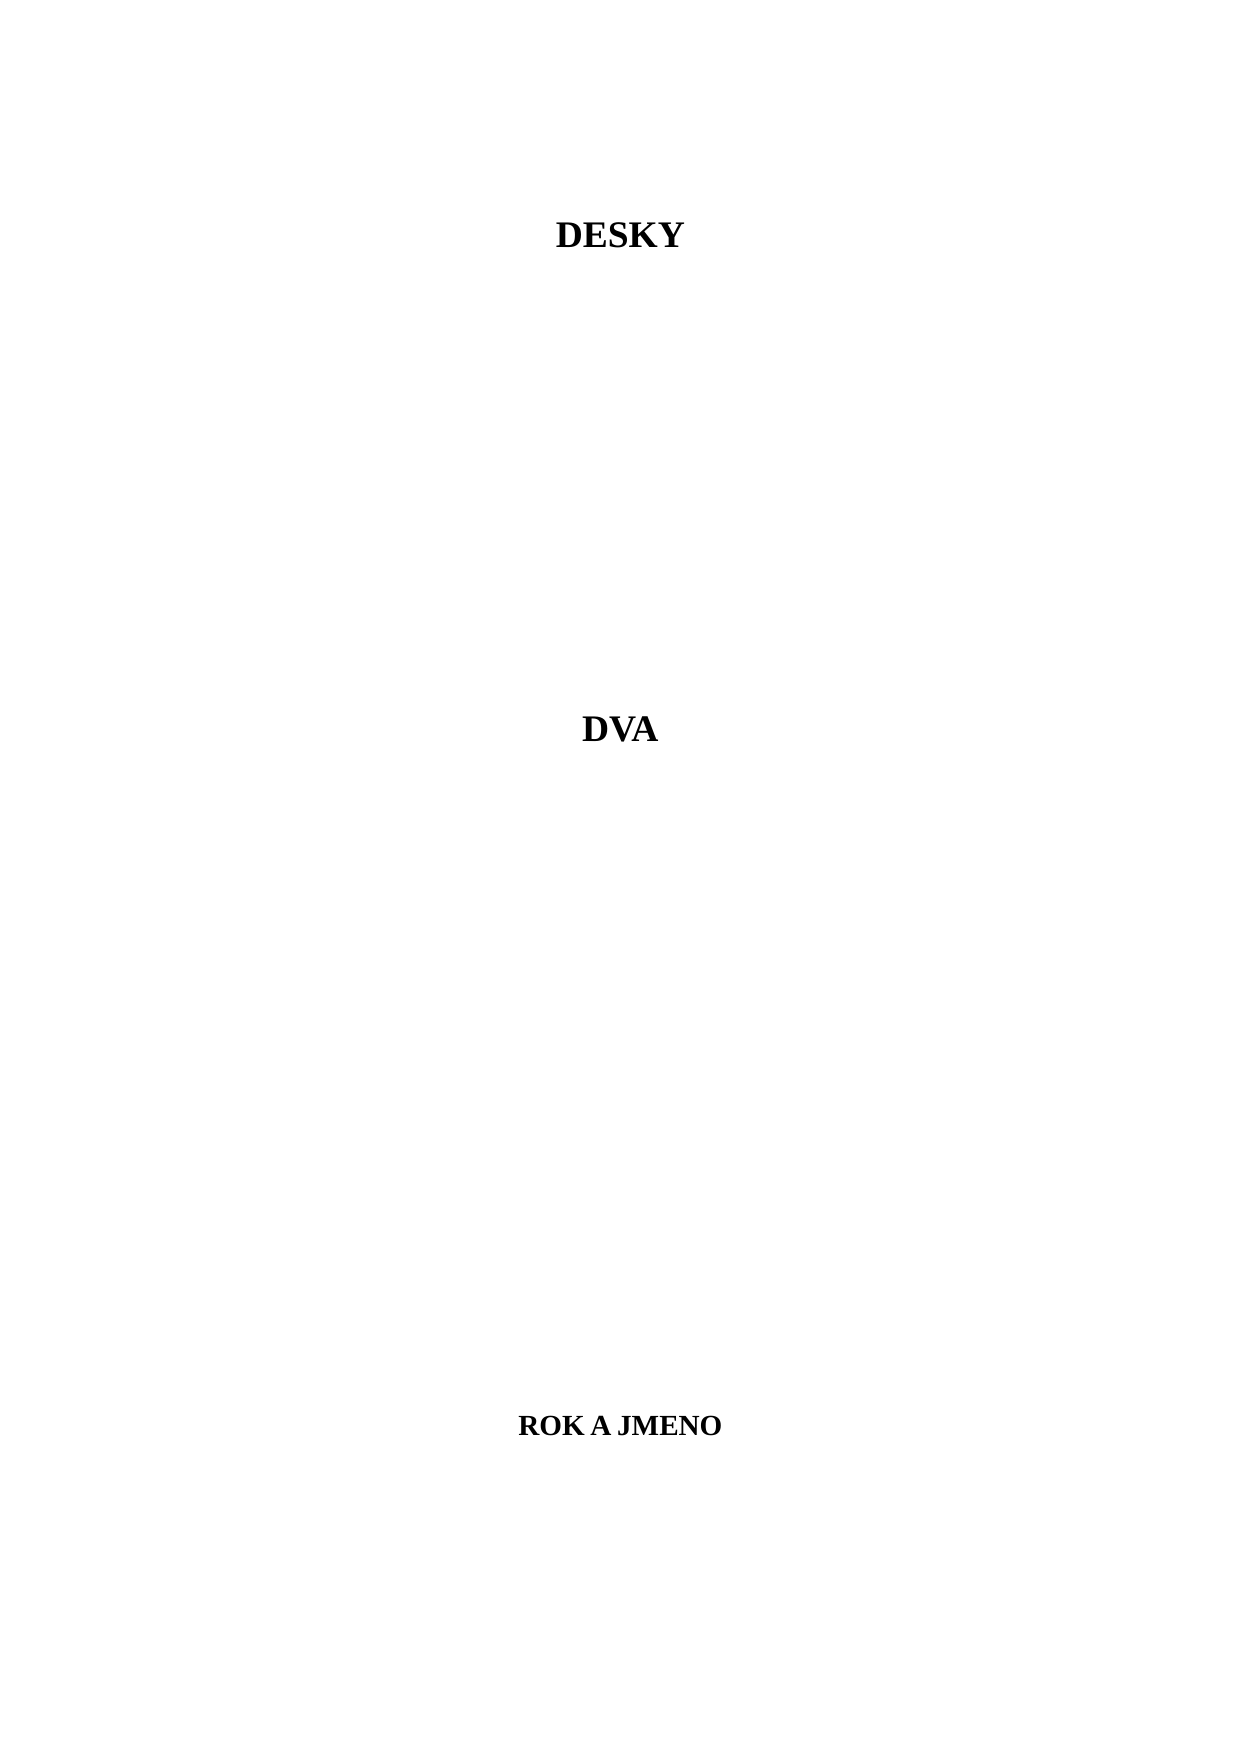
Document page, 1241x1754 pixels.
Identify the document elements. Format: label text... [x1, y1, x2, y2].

text ROK A JMENO [150, 1408, 1090, 1442]
text DVA [150, 706, 1090, 749]
text Desky [150, 213, 1090, 256]
